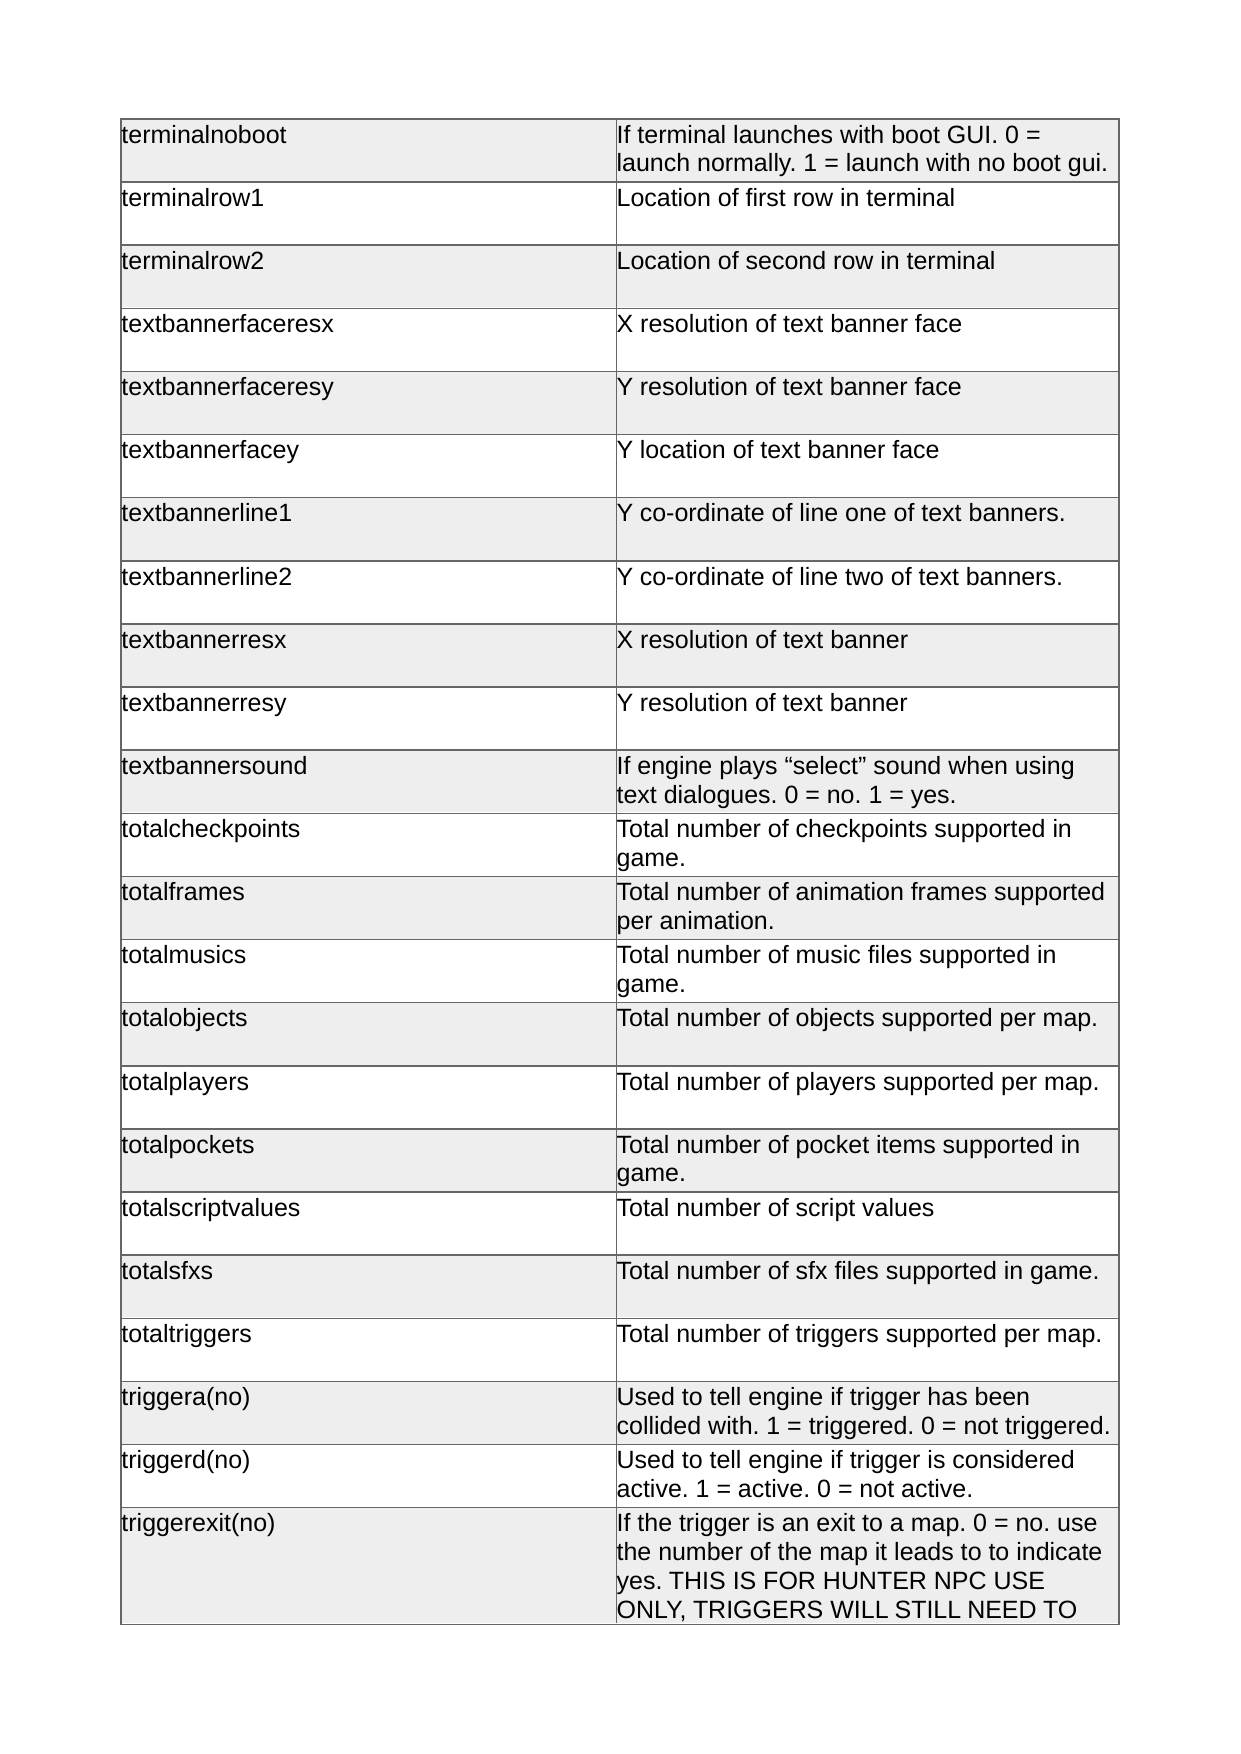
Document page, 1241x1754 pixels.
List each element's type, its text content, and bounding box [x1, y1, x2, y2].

table_cell Y co-ordinate of line two of text banners. [617, 562, 1118, 623]
table_cell textbannerline2 [122, 562, 616, 623]
table_cell terminalnoboot [122, 120, 616, 181]
table_cell textbannerresx [122, 625, 616, 686]
table_cell triggerexit(no) [122, 1508, 616, 1623]
table_cell Used to tell engine if trigger has been collided with. 1 = triggered. 0 = not triggered. [617, 1382, 1118, 1444]
table_cell totalpockets [122, 1130, 616, 1191]
table_cell X resolution of text banner [617, 625, 1118, 686]
table_cell textbannerfacey [122, 435, 616, 497]
table_cell Total number of music files supported in game. [617, 940, 1118, 1002]
table_cell Total number of players supported per map. [617, 1067, 1118, 1128]
table_cell Total number of triggers supported per map. [617, 1319, 1118, 1381]
table_cell Total number of animation frames supported per animation. [617, 877, 1118, 939]
table_cell Total number of checkpoints supported in game. [617, 814, 1118, 876]
table_cell textbannerfaceresx [122, 309, 616, 371]
table_cell totalmusics [122, 940, 616, 1002]
table_cell Y resolution of text banner face [617, 372, 1118, 434]
table_cell Location of second row in terminal [617, 246, 1118, 307]
table_cell textbannerfaceresy [122, 372, 616, 434]
table_cell Used to tell engine if trigger is considered active. 1 = active. 0 = not active. [617, 1445, 1118, 1507]
table_cell Location of first row in terminal [617, 183, 1118, 244]
table_cell totalcheckpoints [122, 814, 616, 876]
table_cell Y co-ordinate of line one of text banners. [617, 498, 1118, 560]
table_cell terminalrow1 [122, 183, 616, 244]
table_cell totalobjects [122, 1003, 616, 1065]
table_cell If terminal launches with boot GUI. 0 = launch normally. 1 = launch with no boot gui. [617, 120, 1118, 181]
table_cell Total number of script values [617, 1193, 1118, 1254]
table_cell totaltriggers [122, 1319, 616, 1381]
table_cell Total number of objects supported per map. [617, 1003, 1118, 1065]
table_cell totalscriptvalues [122, 1193, 616, 1254]
table_cell X resolution of text banner face [617, 309, 1118, 371]
table_cell textbannerresy [122, 688, 616, 749]
table_cell totalframes [122, 877, 616, 939]
table_cell terminalrow2 [122, 246, 616, 307]
table_cell triggerd(no) [122, 1445, 616, 1507]
table_cell If the trigger is an exit to a map. 0 = no. use the number of the map it leads to to indicate yes. THIS IS FOR HUNTER NPC USE ONLY, TRIGGERS WILL STILL NEED TO [617, 1508, 1118, 1623]
table_cell Total number of pocket items supported in game. [617, 1130, 1118, 1191]
table_cell totalsfxs [122, 1256, 616, 1317]
table_cell If engine plays “select” sound when using text dialogues. 0 = no. 1 = yes. [617, 751, 1118, 812]
table_cell totalplayers [122, 1067, 616, 1128]
table_cell Total number of sfx files supported in game. [617, 1256, 1118, 1317]
table_cell Y location of text banner face [617, 435, 1118, 497]
table_cell triggera(no) [122, 1382, 616, 1444]
table_cell textbannersound [122, 751, 616, 812]
table_cell Y resolution of text banner [617, 688, 1118, 749]
table_cell textbannerline1 [122, 498, 616, 560]
